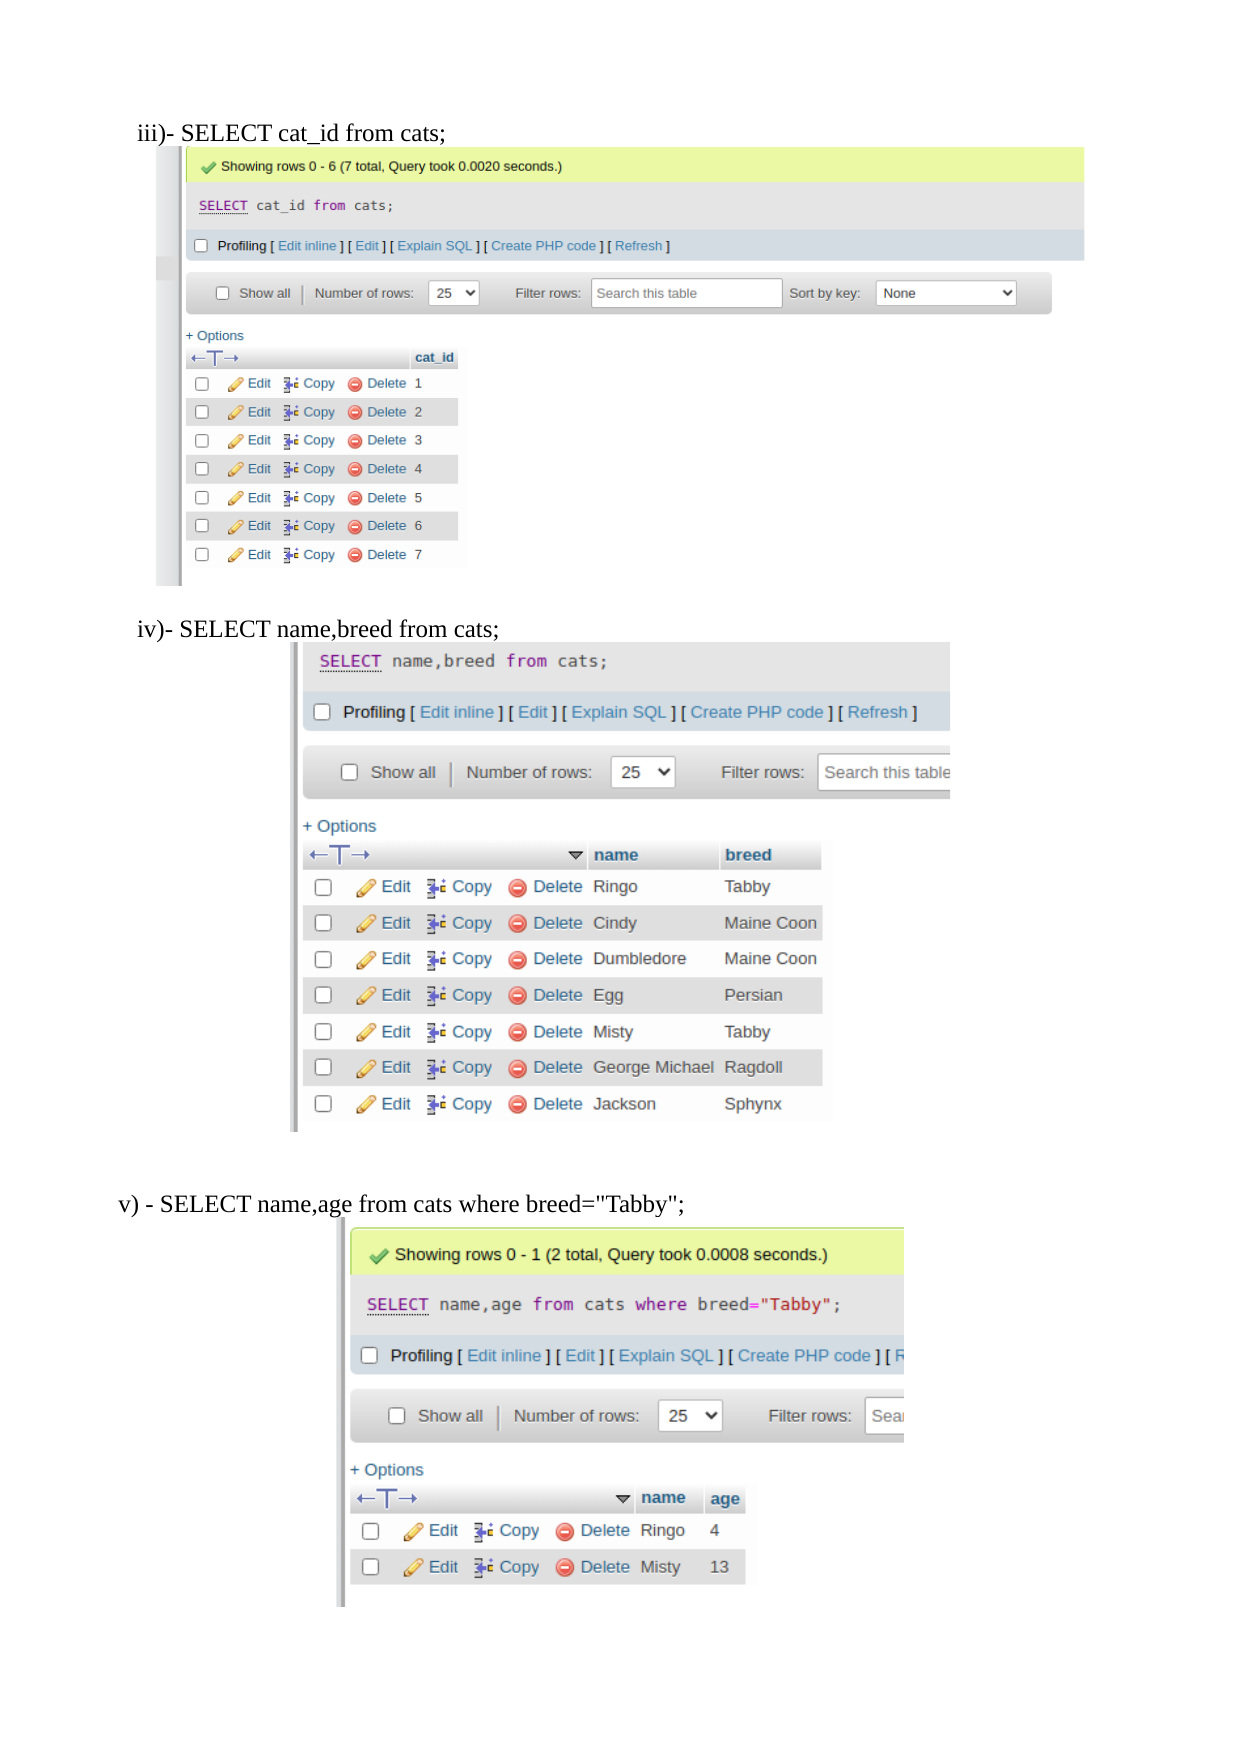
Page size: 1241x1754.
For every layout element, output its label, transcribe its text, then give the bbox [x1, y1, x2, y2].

picture [155, 146, 1085, 586]
text iii)- SELECT cat_id from cats; [118, 118, 1122, 147]
picture [336, 1217, 904, 1607]
text v) - SELECT name,age from cats where breed="Tabby"; [118, 1189, 1122, 1218]
text iv)- SELECT name,breed from cats; [118, 614, 1122, 643]
picture [290, 642, 951, 1132]
